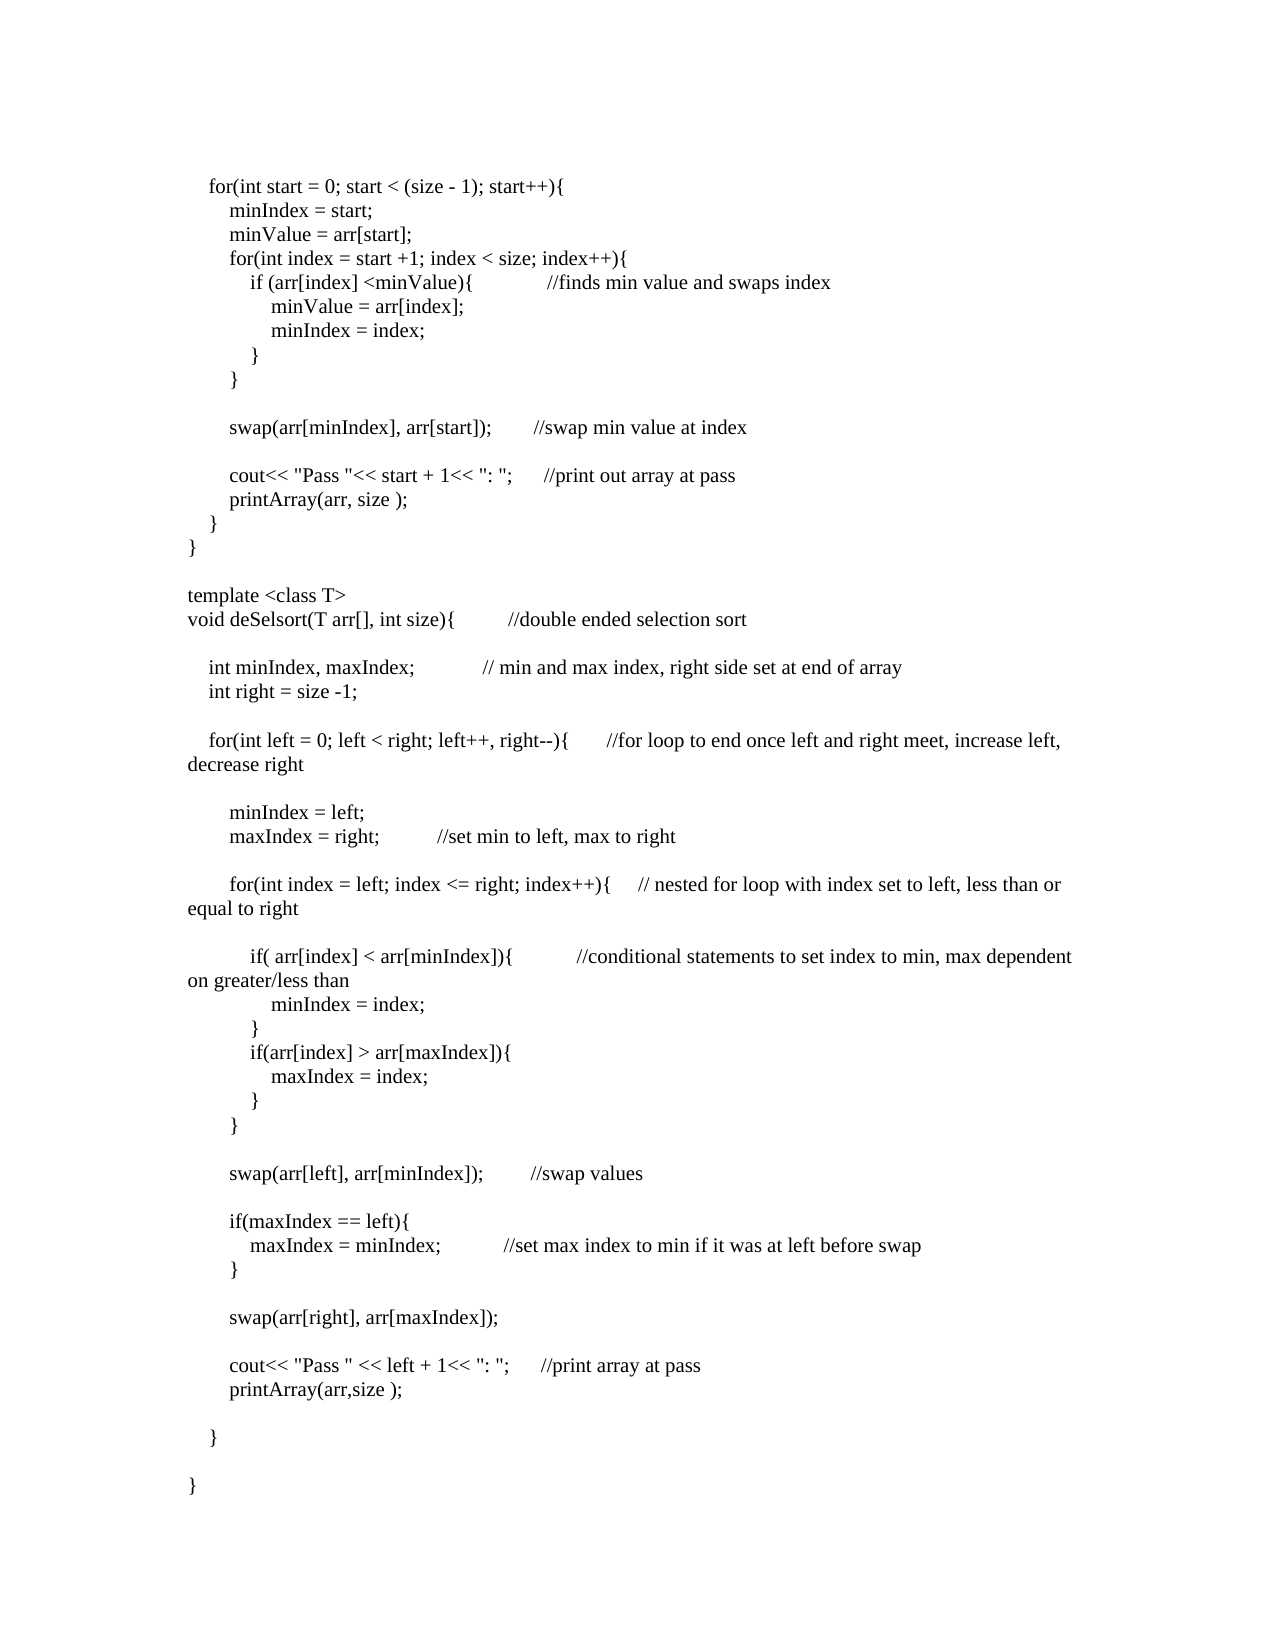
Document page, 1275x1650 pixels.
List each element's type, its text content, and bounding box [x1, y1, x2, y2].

text for(int start = 0; start < (size - 1); start++){ [187, 174, 1087, 198]
text swap(arr[right], arr[maxIndex]); [187, 1305, 1087, 1329]
text template <class T> [187, 583, 1087, 607]
text maxIndex = right; //set min to left, max to right [187, 824, 1087, 848]
text } [187, 367, 1087, 391]
text } [187, 342, 1087, 367]
text } [187, 535, 1087, 559]
text maxIndex = index; [187, 1064, 1087, 1088]
text minIndex = index; [187, 318, 1087, 342]
text minIndex = index; [187, 992, 1087, 1016]
text int right = size -1; [187, 679, 1087, 703]
text int minIndex, maxIndex; // min and max index, right side set at end of array [187, 655, 1087, 679]
text } [187, 1425, 1087, 1449]
text minValue = arr[index]; [187, 294, 1087, 318]
text printArray(arr, size ); [187, 487, 1087, 511]
text for(int left = 0; left < right; left++, right--){ //for loop to end once left and right meet, increase left, decrease right [187, 727, 1087, 776]
text } [187, 511, 1087, 535]
text } [187, 1088, 1087, 1112]
text minIndex = start; [187, 198, 1087, 222]
text } [187, 1257, 1087, 1281]
text void deSelsort(T arr[], int size){ //double ended selection sort [187, 607, 1087, 631]
text } [187, 1112, 1087, 1137]
text for(int index = start +1; index < size; index++){ [187, 246, 1087, 270]
text if(arr[index] > arr[maxIndex]){ [187, 1040, 1087, 1064]
text swap(arr[minIndex], arr[start]); //swap min value at index [187, 415, 1087, 439]
text } [187, 1473, 1087, 1497]
text cout<< "Pass "<< start + 1<< ": "; //print out array at pass [187, 463, 1087, 487]
text } [187, 1016, 1087, 1040]
text for(int index = left; index <= right; index++){ // nested for loop with index set to left, less than or equal to right [187, 872, 1087, 920]
text printArray(arr,size ); [187, 1377, 1087, 1401]
text maxIndex = minIndex; //set max index to min if it was at left before swap [187, 1233, 1087, 1257]
text swap(arr[left], arr[minIndex]); //swap values [187, 1161, 1087, 1185]
text cout<< "Pass " << left + 1<< ": "; //print array at pass [187, 1353, 1087, 1377]
text minValue = arr[start]; [187, 222, 1087, 246]
text if (arr[index] <minValue){ //finds min value and swaps index [187, 270, 1087, 294]
text if(maxIndex == left){ [187, 1209, 1087, 1233]
text minIndex = left; [187, 800, 1087, 824]
text if( arr[index] < arr[minIndex]){ //conditional statements to set index to min, max dependent on greater/less than [187, 944, 1087, 992]
